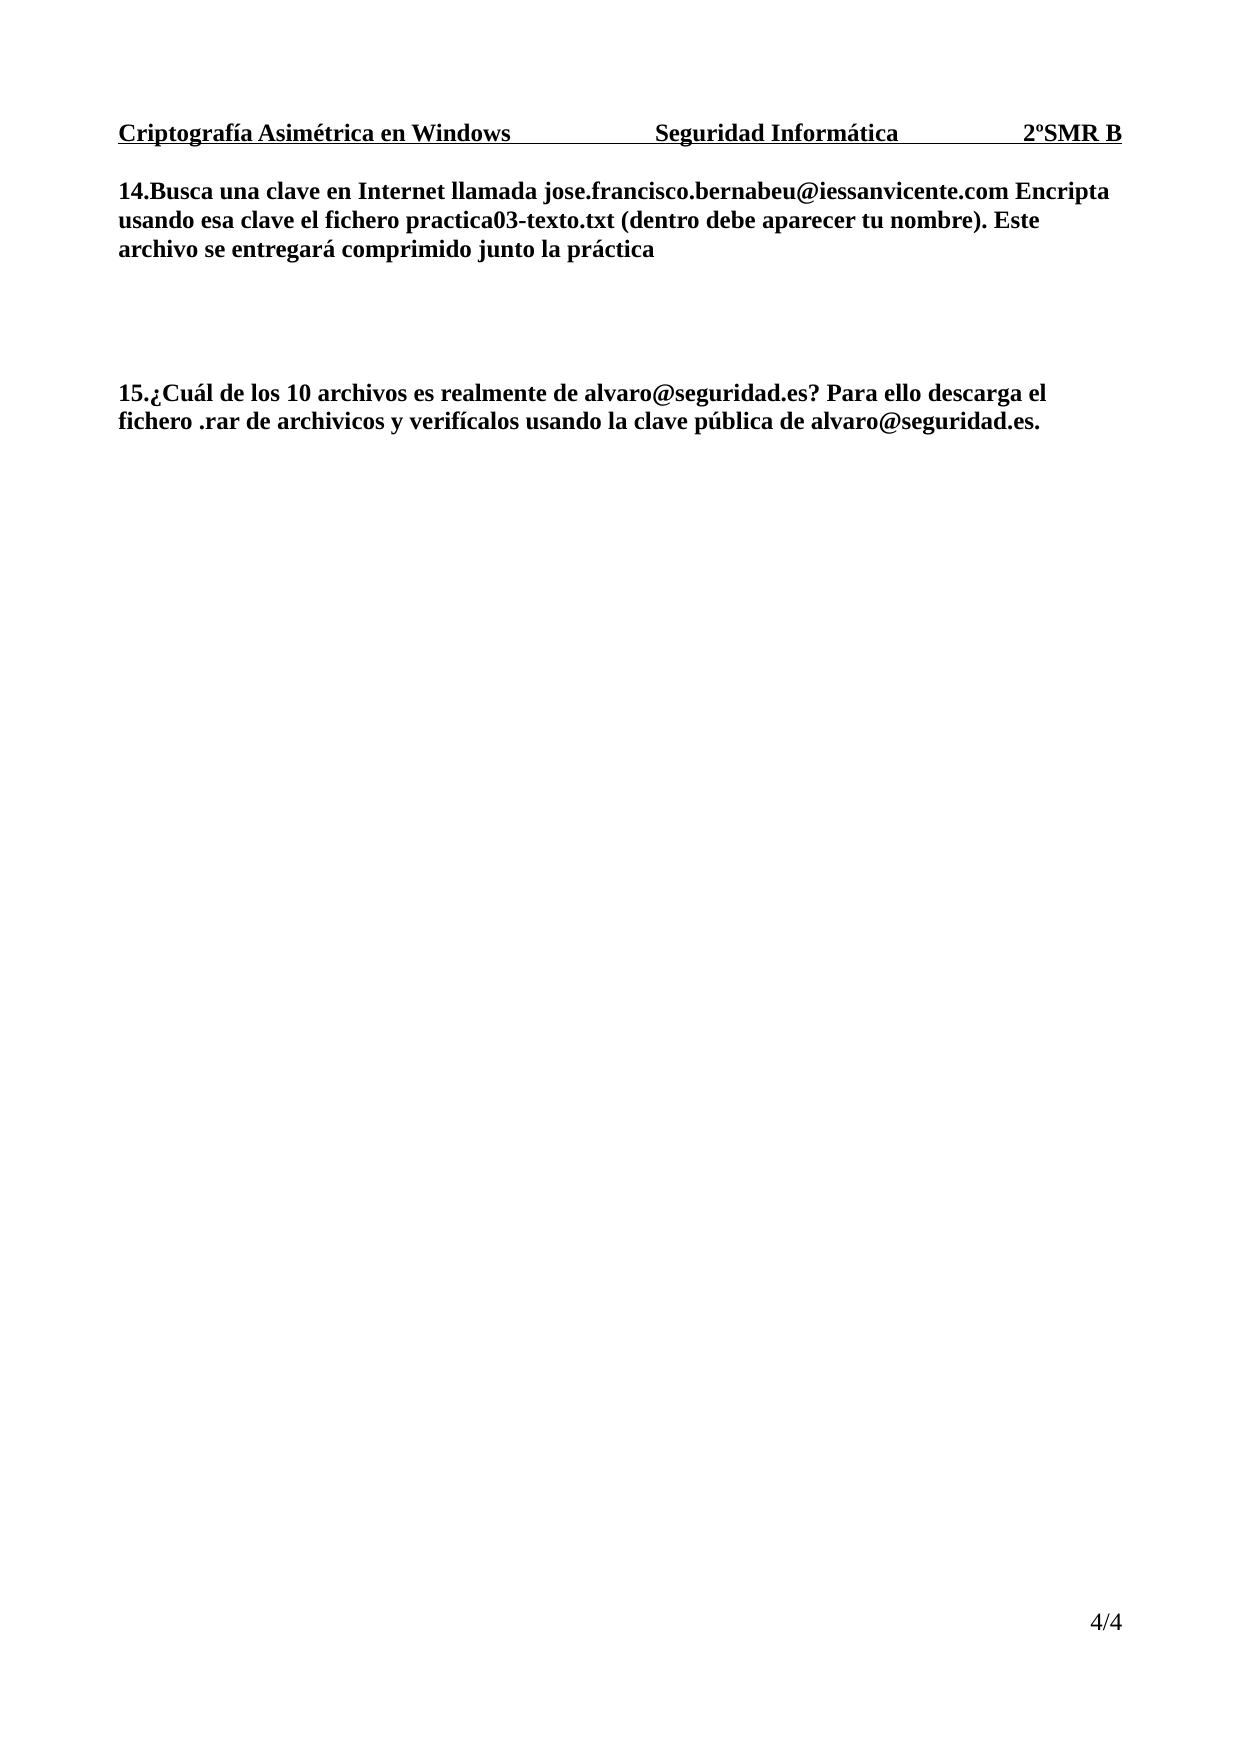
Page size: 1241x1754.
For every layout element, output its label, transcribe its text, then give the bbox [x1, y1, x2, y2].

text 15.¿Cuál de los 10 archivos es realmente de alvaro@seguridad.es? Para ello descarga el fichero .rar de archivicos y verifícalos usando la clave pública de alvaro@seguridad.es. [118, 378, 1122, 435]
text 14.Busca una clave en Internet llamada jose.francisco.bernabeu@iessanvicente.com Encripta usando esa clave el fichero practica03-texto.txt (dentro debe aparecer tu nombre). Este archivo se entregará comprimido junto la práctica [118, 176, 1122, 263]
